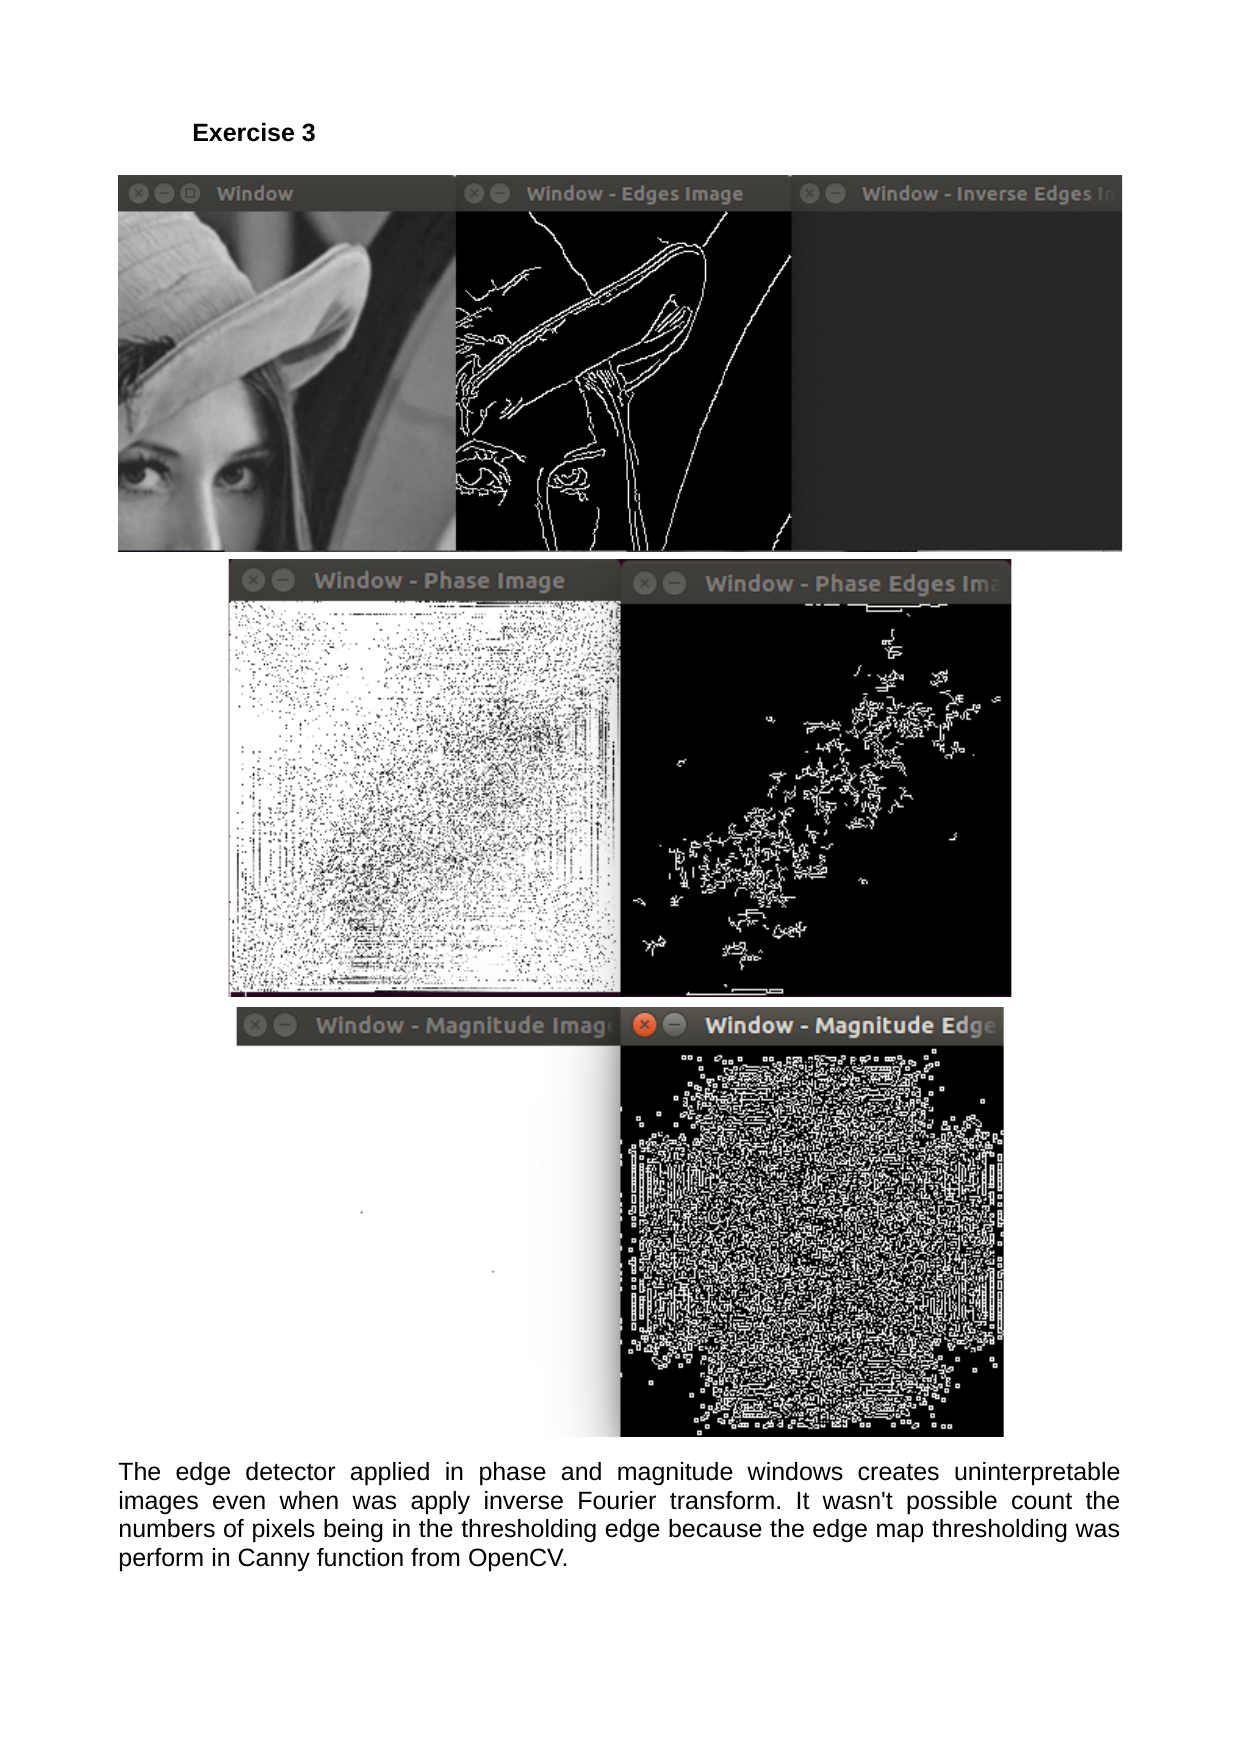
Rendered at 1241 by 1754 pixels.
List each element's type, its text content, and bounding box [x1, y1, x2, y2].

text Exercise 3 [118, 118, 1122, 147]
text The edge detector applied in phase and magnitude windows creates uninterpretable images even when was apply inverse Fourier transform. It wasn't possible count the numbers of pixels being in the thresholding edge because the edge map thresholding was perform in Canny function from OpenCV. [118, 1428, 1122, 1572]
picture [236, 1007, 1004, 1437]
picture [118, 175, 1123, 552]
picture [228, 559, 1012, 997]
